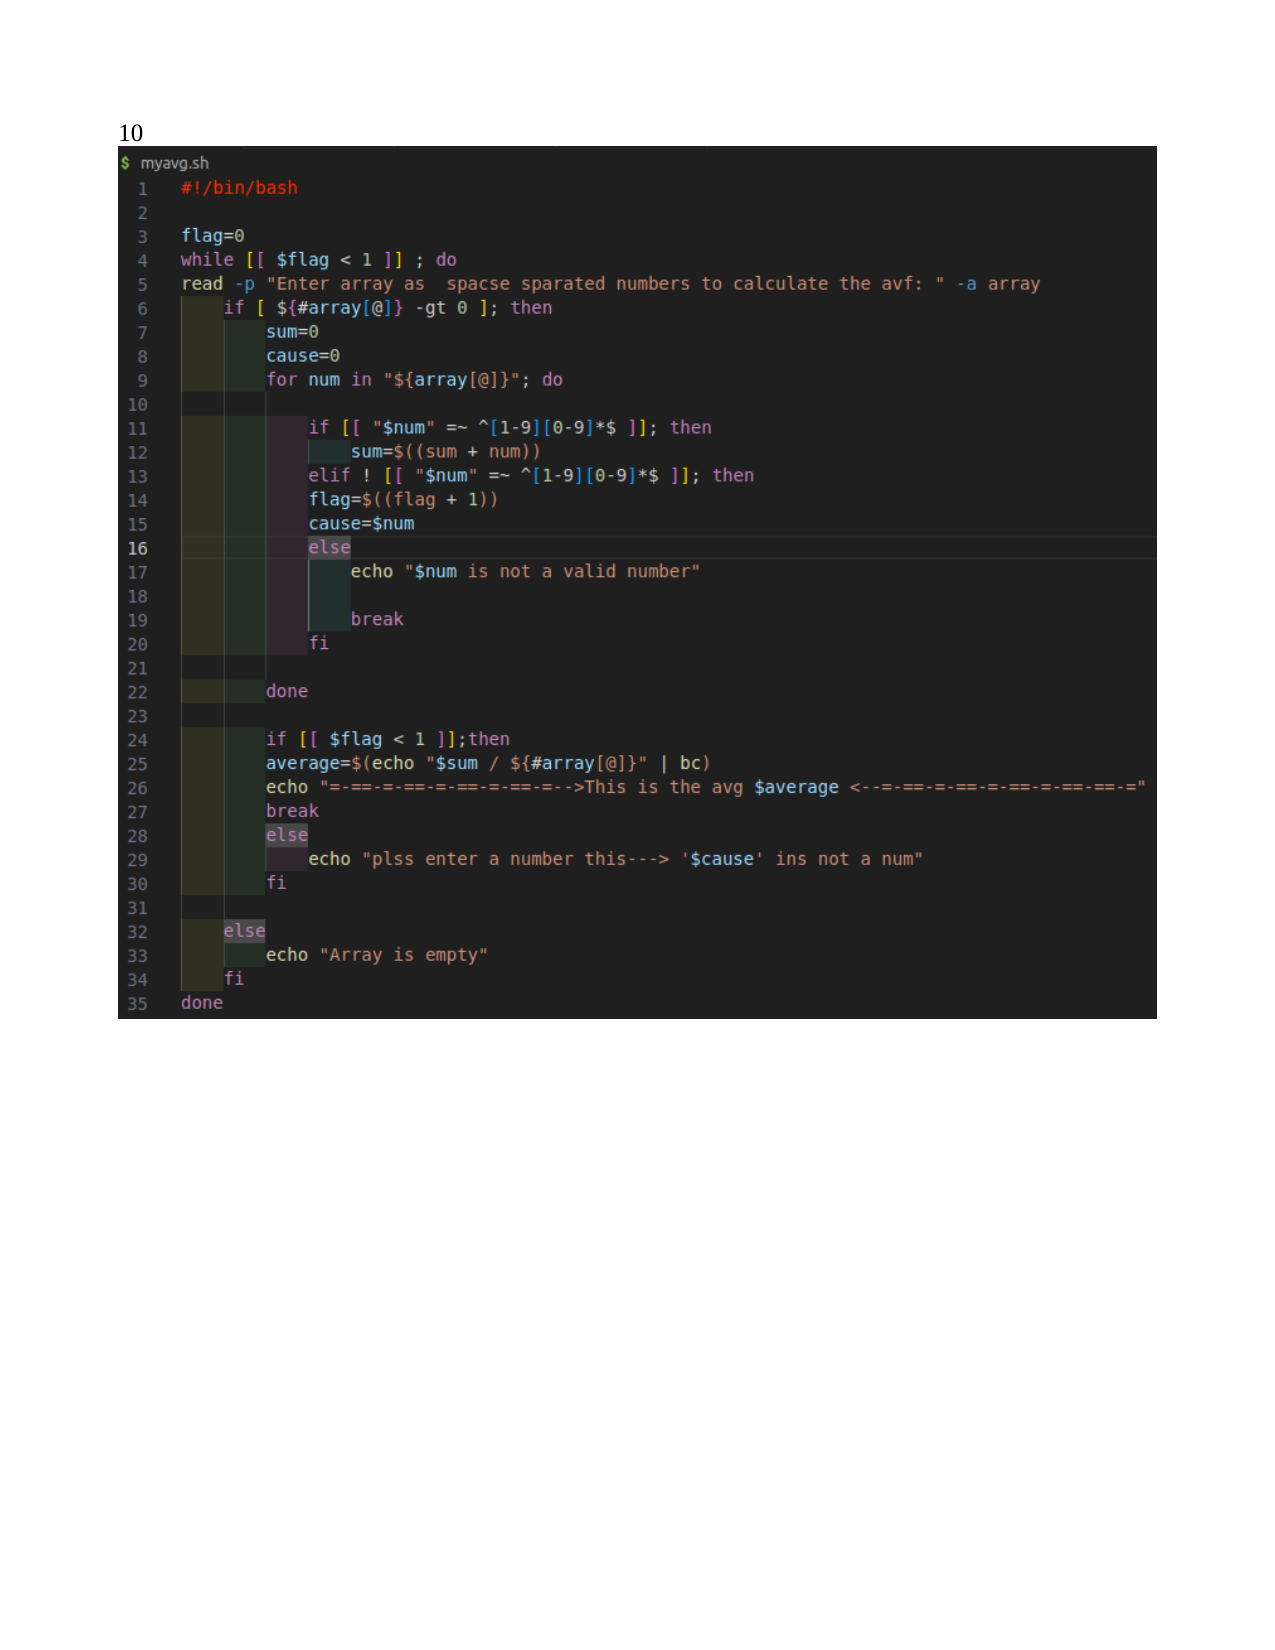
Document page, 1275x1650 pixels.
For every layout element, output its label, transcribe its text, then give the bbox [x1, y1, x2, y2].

text 10 [118, 118, 1157, 146]
picture [118, 146, 1157, 1019]
